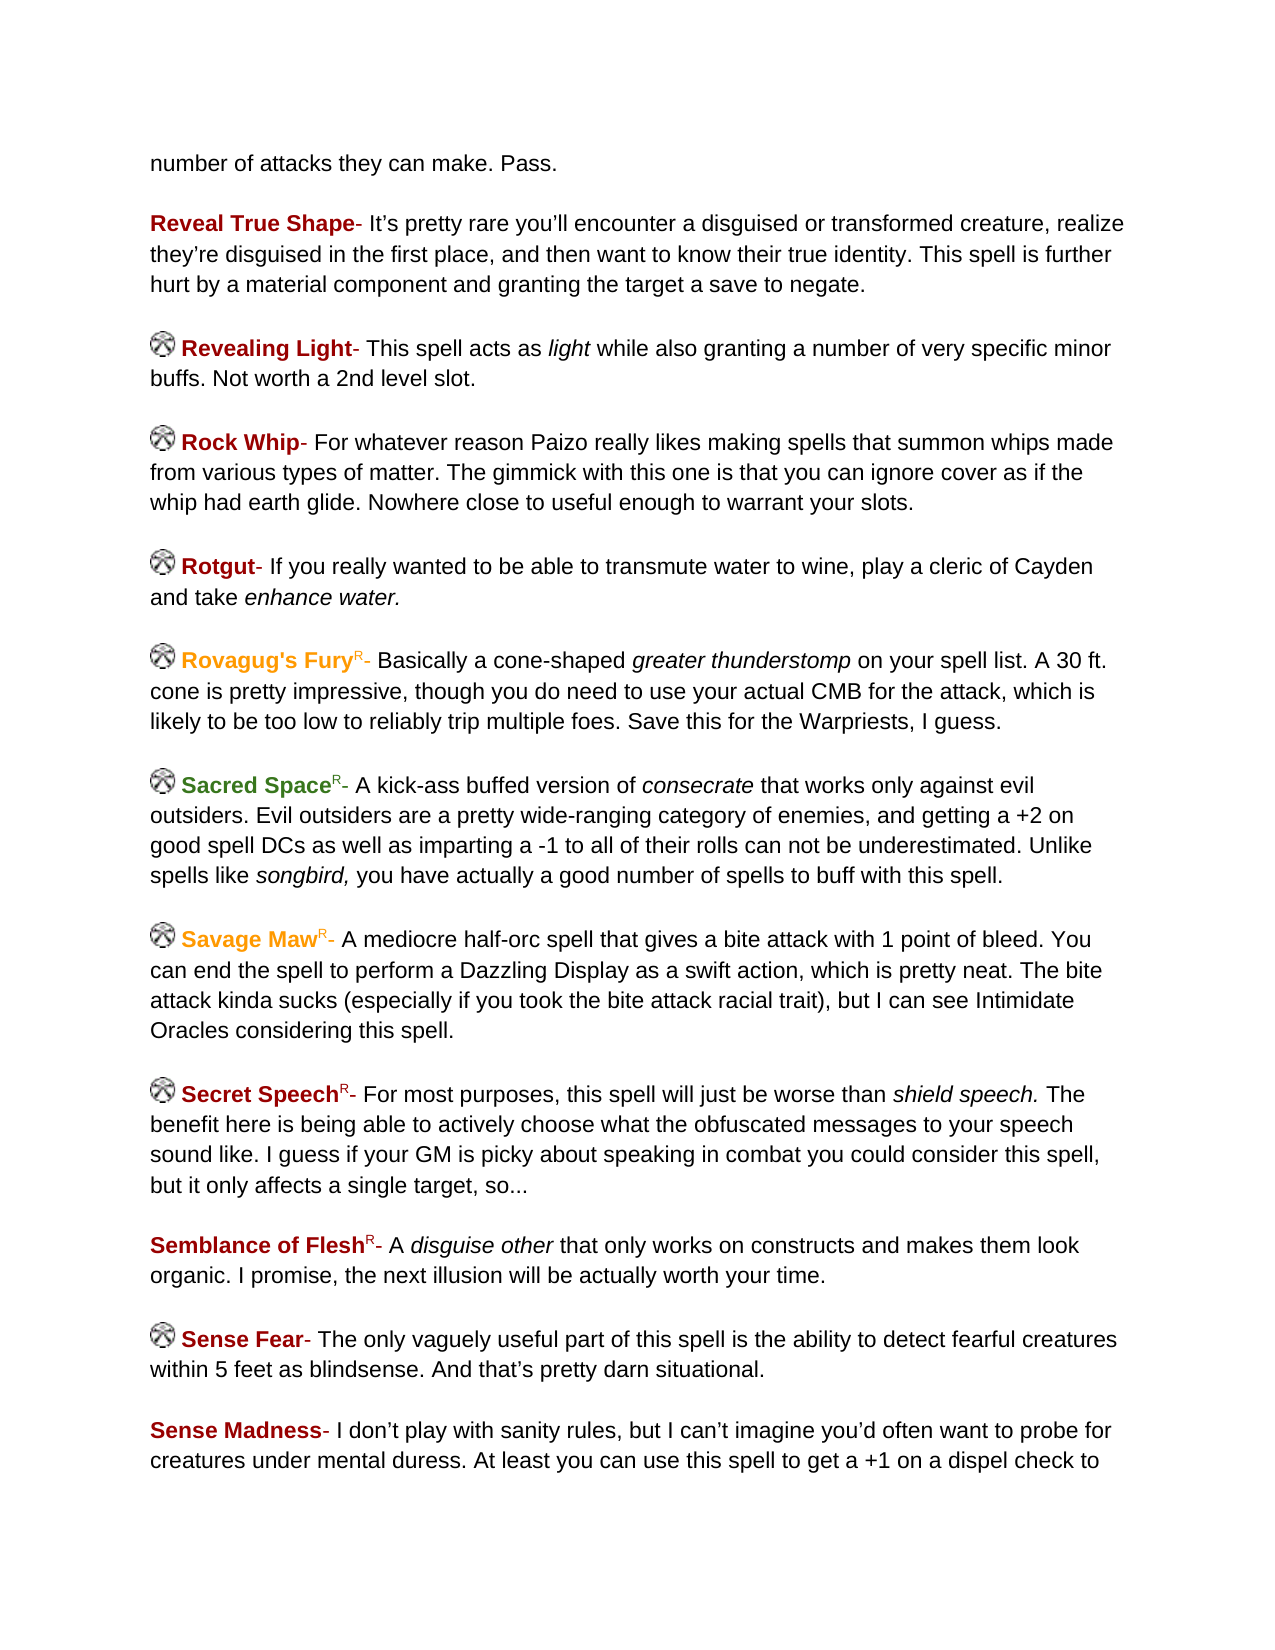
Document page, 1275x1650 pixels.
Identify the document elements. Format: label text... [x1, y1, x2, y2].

text Sacred SpaceR- A kick-ass buffed version of consecrate that works only against evil outsiders. Evil outsiders are a pretty wide-ranging category of enemies, and getting a +2 on good spell DCs as well as imparting a -1 to all of their rolls can not be underestimated. Unlike spells like songbird, you have actually a good number of spells to buff with this spell. [150, 768, 1125, 889]
picture [150, 643, 175, 669]
text Rovagug's FuryR- Basically a cone-shaped greater thunderstomp on your spell list. A 30 ft. cone is pretty impressive, though you do need to use your actual CMB for the attack, which is likely to be too low to reliably trip multiple foes. Save this for the Warpriests, I guess. [150, 644, 1125, 734]
picture [150, 922, 175, 948]
text Secret SpeechR- For most purposes, this spell will just be worse than shield speech. The benefit here is being able to actively choose what the obfuscated messages to your speech sound like. I guess if your GM is picky about speaking in combat you could consider this spell, but it only affects a single target, so... [150, 1077, 1125, 1198]
picture [150, 1322, 175, 1348]
text Sense Madness- I don’t play with sanity rules, but I can’t imagine you’d often want to probe for creatures under mental duress. At least you can use this spell to get a +1 on a dispel check to [150, 1417, 1125, 1473]
picture [150, 331, 175, 357]
text Revealing Light- This spell acts as light while also granting a number of very specific minor buffs. Not worth a 2nd level slot. [150, 331, 1125, 391]
text Reveal True Shape- It’s pretty rare you’ll encounter a disguised or transformed creature, realize they’re disguised in the first place, and then want to know their true identity. This spell is further hurt by a material component and granting the target a save to negate. [150, 210, 1125, 297]
text Semblance of FleshR- A disguise other that only works on constructs and makes them look organic. I promise, the next illusion will be actually worth your time. [150, 1232, 1125, 1289]
text Savage MawR- A mediocre half-orc spell that gives a bite attack with 1 point of bleed. You can end the spell to perform a Dazzling Display as a swift action, which is pretty neat. The bite attack kinda sucks (especially if you took the bite attack racial trait), but I can see Intimidate Oracles considering this spell. [150, 923, 1125, 1043]
text Rock Whip- For whatever reason Paizo really likes making spells that summon whips made from various types of matter. The gimmick with this one is that you can ignore cover as if the whip had earth glide. Nowhere close to useful enough to warrant your slots. [150, 425, 1125, 516]
text Sense Fear- The only vaguely useful part of this spell is the ability to detect fearful creatures within 5 feet as blindsense. And that’s pretty darn situational. [150, 1323, 1125, 1383]
text number of attacks they can make. Pass. [150, 150, 1125, 176]
picture [150, 1077, 175, 1103]
picture [150, 768, 175, 794]
text Rotgut- If you really wanted to be able to transmute water to wine, play a cleric of Cayden and take enhance water. [150, 550, 1125, 610]
picture [150, 425, 175, 451]
picture [150, 549, 175, 575]
